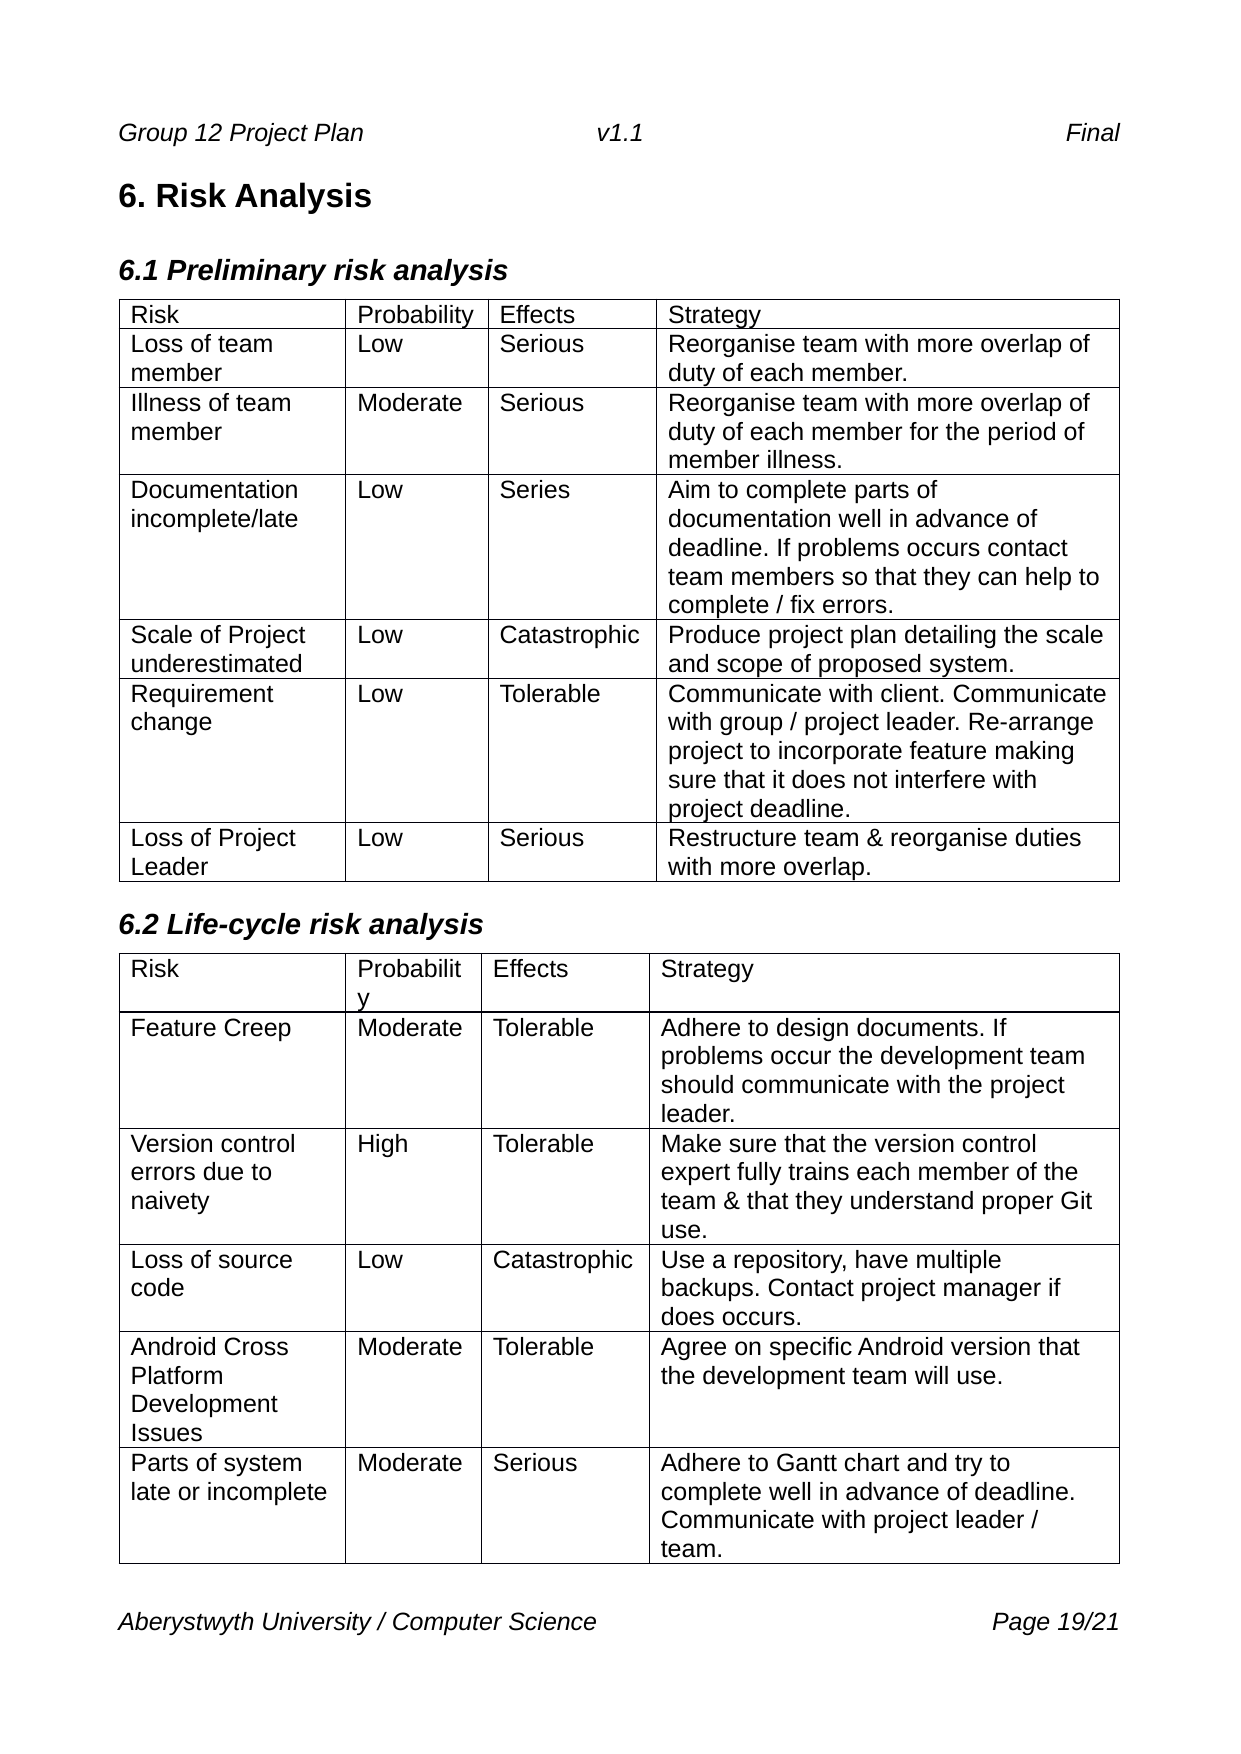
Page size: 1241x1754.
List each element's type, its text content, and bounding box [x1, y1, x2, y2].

table_header Probability [346, 300, 488, 328]
table_cell Loss of Project Leader [120, 823, 345, 881]
table_cell Serious [489, 823, 656, 881]
table_cell Version control errors due to naivety [120, 1129, 345, 1243]
table_cell Serious [489, 388, 656, 474]
table_cell Moderate [346, 1013, 481, 1127]
table_cell Moderate [346, 1448, 481, 1563]
table_cell Make sure that the version control expert fully trains each member of the team & that they understand proper Git use. [650, 1129, 1119, 1243]
table_cell Series [489, 475, 656, 619]
table_cell Low [346, 823, 488, 881]
table_cell Low [346, 679, 488, 822]
table_cell Produce project plan detailing the scale and scope of proposed system. [657, 620, 1119, 677]
table_cell Agree on specific Android version that the development team will use. [650, 1332, 1119, 1447]
subtitle 6. Risk Analysis [118, 176, 1122, 215]
table_cell Catastrophic [489, 620, 656, 677]
table_cell Feature Creep [120, 1013, 345, 1127]
table_header Risk [120, 300, 345, 328]
table_cell Requirement change [120, 679, 345, 822]
table_header Effects [482, 954, 649, 1011]
table_cell High [346, 1129, 481, 1243]
table_cell Low [346, 329, 488, 387]
table_cell Adhere to design documents. If problems occur the development team should communicate with the project leader. [650, 1013, 1119, 1127]
table_cell Low [346, 1245, 481, 1331]
table_cell Illness of team member [120, 388, 345, 474]
table_cell Tolerable [489, 679, 656, 822]
table_cell Low [346, 620, 488, 677]
table_cell Serious [482, 1448, 649, 1563]
table_cell Reorganise team with more overlap of duty of each member. [657, 329, 1119, 387]
table_cell Serious [489, 329, 656, 387]
table_cell Scale of Project underestimated [120, 620, 345, 677]
table_cell Documentation incomplete/late [120, 475, 345, 619]
table_cell Moderate [346, 388, 488, 474]
table_cell Android Cross Platform Development Issues [120, 1332, 345, 1447]
table_cell Tolerable [482, 1013, 649, 1127]
table_header Strategy [650, 954, 1119, 1011]
table_cell Reorganise team with more overlap of duty of each member for the period of member illness. [657, 388, 1119, 474]
table_cell Adhere to Gantt chart and try to complete well in advance of deadline. Communicate with project leader / team. [650, 1448, 1119, 1563]
table_cell Restructure team & reorganise duties with more overlap. [657, 823, 1119, 881]
table_header Probability [346, 954, 481, 1011]
table_cell Catastrophic [482, 1245, 649, 1331]
table_cell Aim to complete parts of documentation well in advance of deadline. If problems occurs contact team members so that they can help to complete / fix errors. [657, 475, 1119, 619]
table_cell Communicate with client. Communicate with group / project leader. Re-arrange project to incorporate feature making sure that it does not interfere with project deadline. [657, 679, 1119, 822]
table_cell Use a repository, have multiple backups. Contact project manager if does occurs. [650, 1245, 1119, 1331]
table_cell Loss of team member [120, 329, 345, 387]
subtitle 6.2 Life-cycle risk analysis [118, 907, 1122, 940]
subtitle 6.1 Preliminary risk analysis [118, 252, 1122, 286]
table_cell Parts of system late or incomplete [120, 1448, 345, 1563]
table_cell Loss of source code [120, 1245, 345, 1331]
table_cell Tolerable [482, 1129, 649, 1243]
table_header Effects [489, 300, 656, 328]
table_cell Moderate [346, 1332, 481, 1447]
table_cell Low [346, 475, 488, 619]
table_header Strategy [657, 300, 1119, 328]
table_header Risk [120, 954, 345, 1011]
table_cell Tolerable [482, 1332, 649, 1447]
